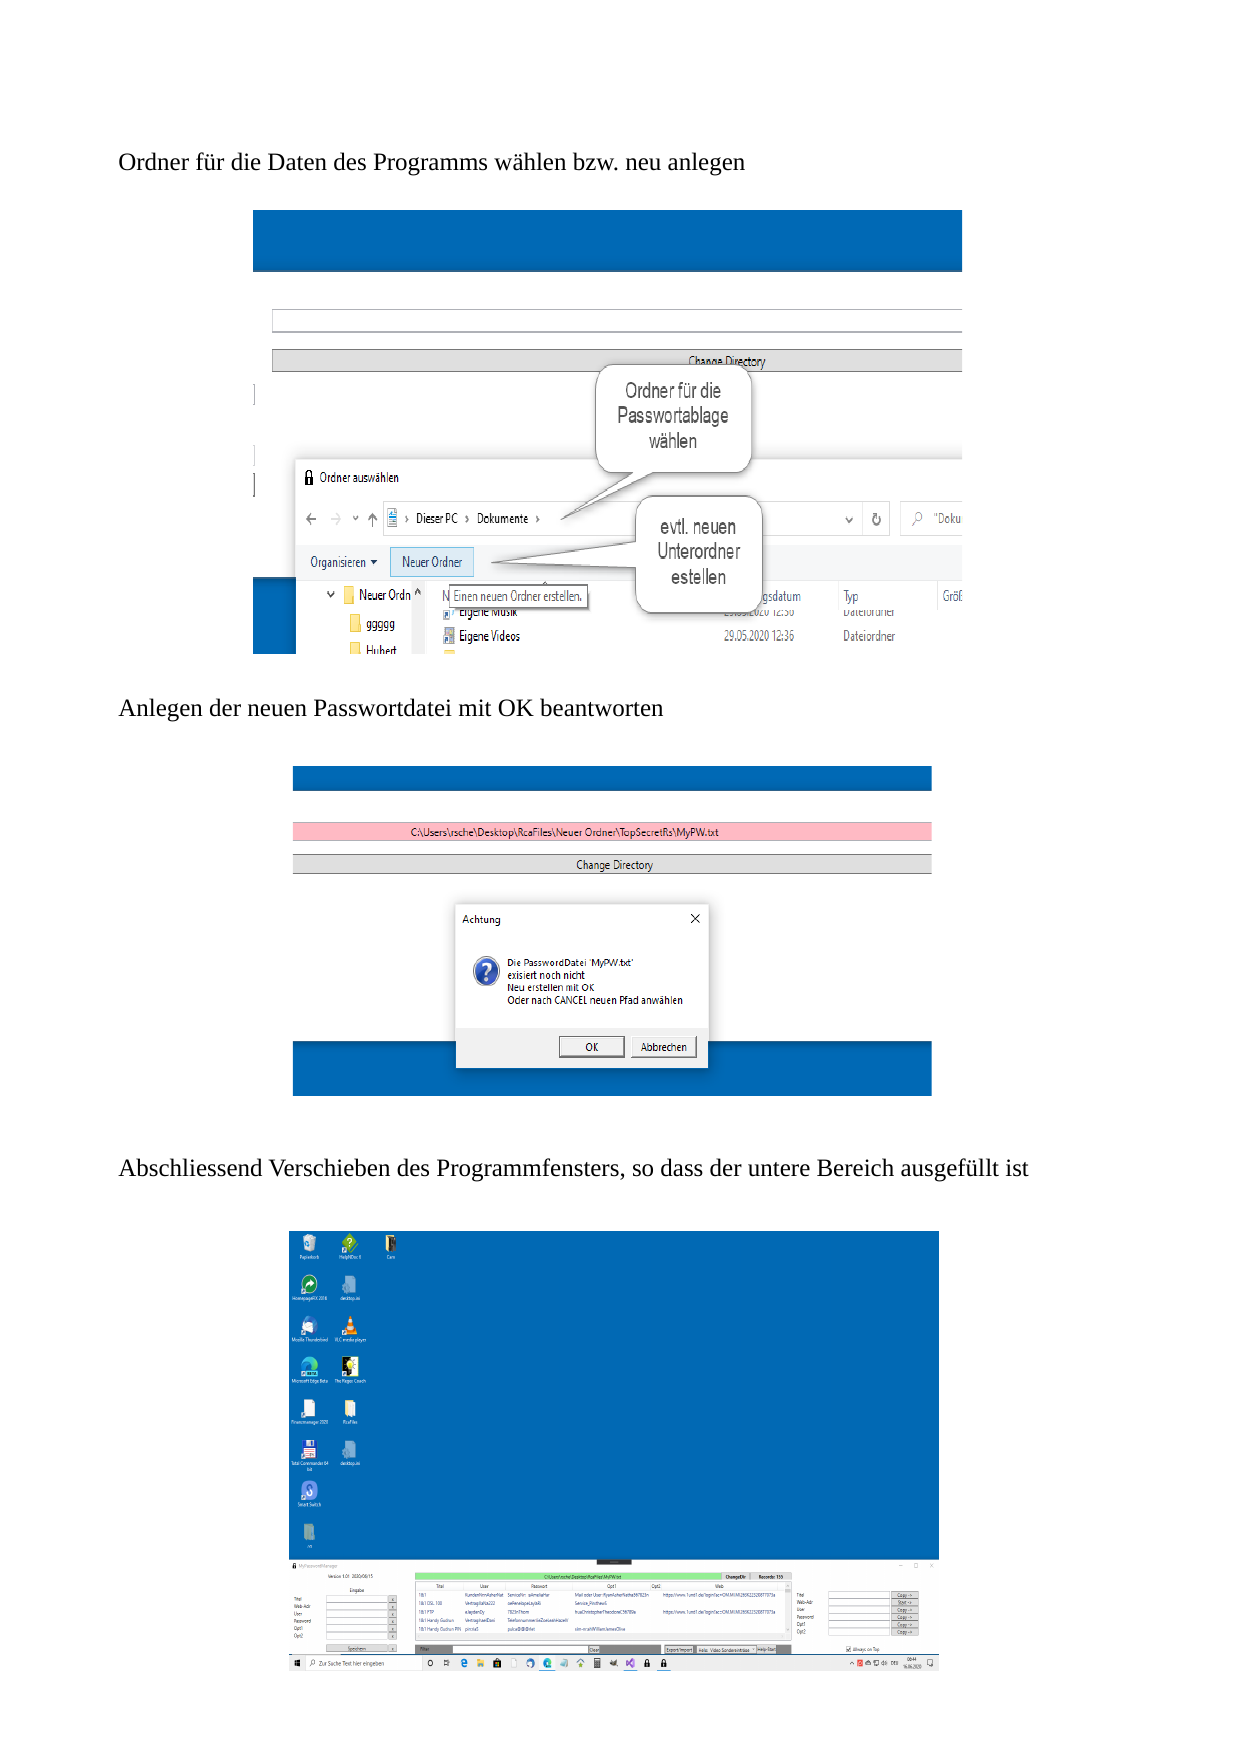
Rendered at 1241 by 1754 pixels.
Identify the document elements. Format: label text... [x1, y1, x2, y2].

text Abschliessend Verschieben des Programmfensters, so dass der untere Bereich ausgefüllt ist [118, 1153, 1122, 1182]
picture [253, 210, 963, 654]
picture [292, 766, 932, 1096]
text Anlegen der neuen Passwortdatei mit OK beantworten [118, 693, 1122, 722]
text Ordner für die Daten des Programms wählen bzw. neu anlegen [118, 147, 1122, 176]
picture [289, 1231, 939, 1671]
